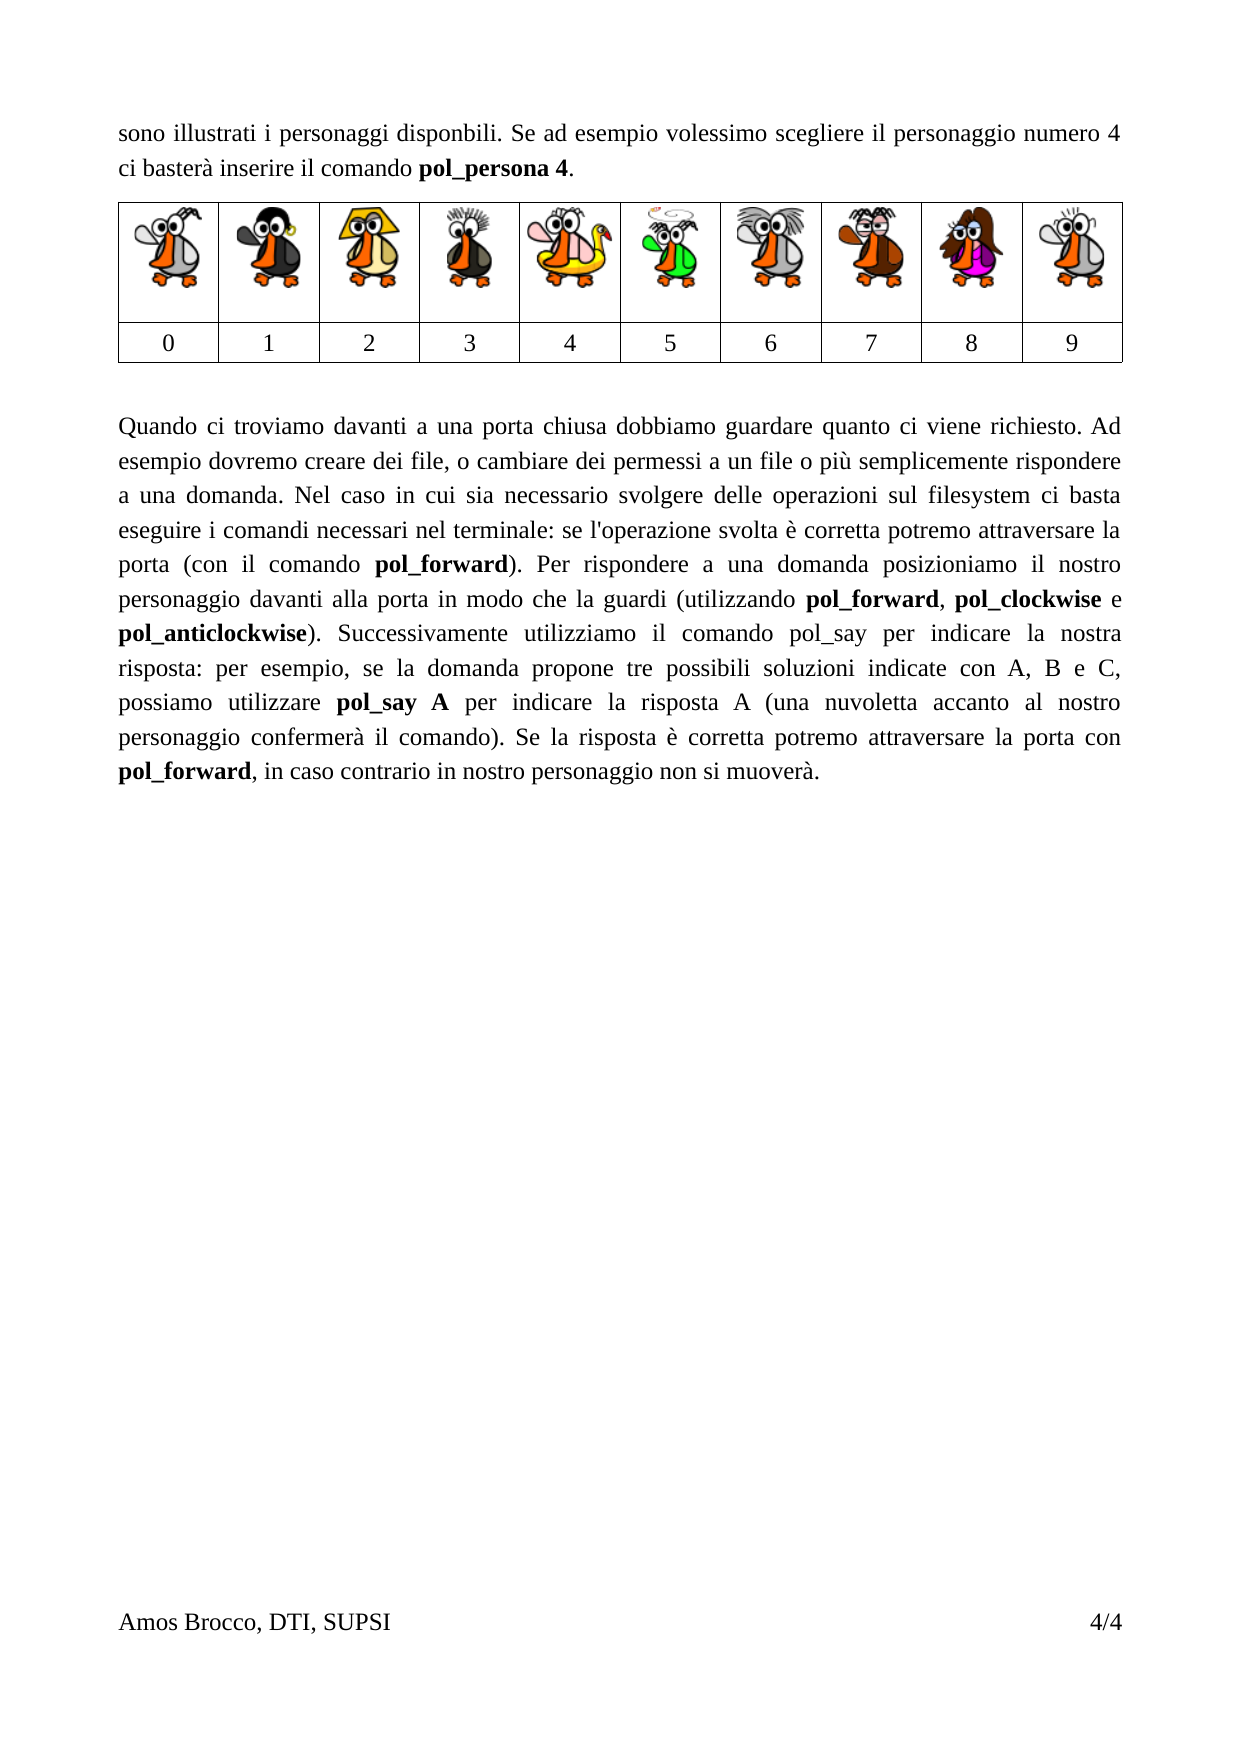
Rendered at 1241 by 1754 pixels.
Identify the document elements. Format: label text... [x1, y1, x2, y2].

picture [134, 207, 202, 288]
table_cell 1 [219, 323, 319, 362]
picture [338, 207, 400, 288]
picture [642, 207, 699, 288]
picture [447, 207, 492, 288]
table_header [320, 203, 419, 322]
table_cell 2 [320, 323, 419, 362]
table_header [520, 203, 620, 322]
text sono illustrati i personaggi disponbili. Se ad esempio volessimo scegliere il personaggio numero 4 ci basterà inserire il comando pol_persona 4. [118, 118, 1122, 181]
table_header [219, 203, 319, 322]
table_cell 5 [621, 323, 720, 362]
picture [737, 207, 805, 288]
table_cell 6 [721, 323, 821, 362]
table_cell 4 [520, 323, 620, 362]
table_header [420, 203, 519, 322]
table_cell 7 [822, 323, 921, 362]
picture [939, 207, 1004, 288]
table_cell 3 [420, 323, 519, 362]
table_cell 9 [1023, 323, 1122, 362]
table_cell 8 [922, 323, 1022, 362]
table_header [621, 203, 720, 322]
table_header [721, 203, 821, 322]
table_cell 0 [119, 323, 218, 362]
picture [527, 207, 613, 288]
table_header [119, 203, 218, 322]
table_header [922, 203, 1022, 322]
picture [838, 207, 904, 288]
table_header [822, 203, 921, 322]
text Quando ci troviamo davanti a una porta chiusa dobbiamo guardare quanto ci viene richiesto. Ad esempio dovremo creare dei file, o cambiare dei permessi a un file o più semplicemente rispondere a una domanda. Nel caso in cui sia necessario svolgere delle operazioni sul filesystem ci basta eseguire i comandi necessari nel terminale: se l'operazione svolta è corretta potremo attraversare la porta (con il comando pol_forward). Per rispondere a una domanda posizioniamo il nostro personaggio davanti alla porta in modo che la guardi (utilizzando pol_forward, pol_clockwise e pol_anticlockwise). Successivamente utilizziamo il comando pol_say per indicare la nostra risposta: per esempio, se la domanda propone tre possibili soluzioni indicate con A, B e C, possiamo utilizzare pol_say A per indicare la risposta A (una nuvoletta accanto al nostro personaggio confermerà il comando). Se la risposta è corretta potremo attraversare la porta con pol_forward, in caso contrario in nostro personaggio non si muoverà. [118, 411, 1122, 785]
picture [1039, 207, 1105, 288]
table_header [1023, 203, 1122, 322]
picture [236, 207, 301, 288]
